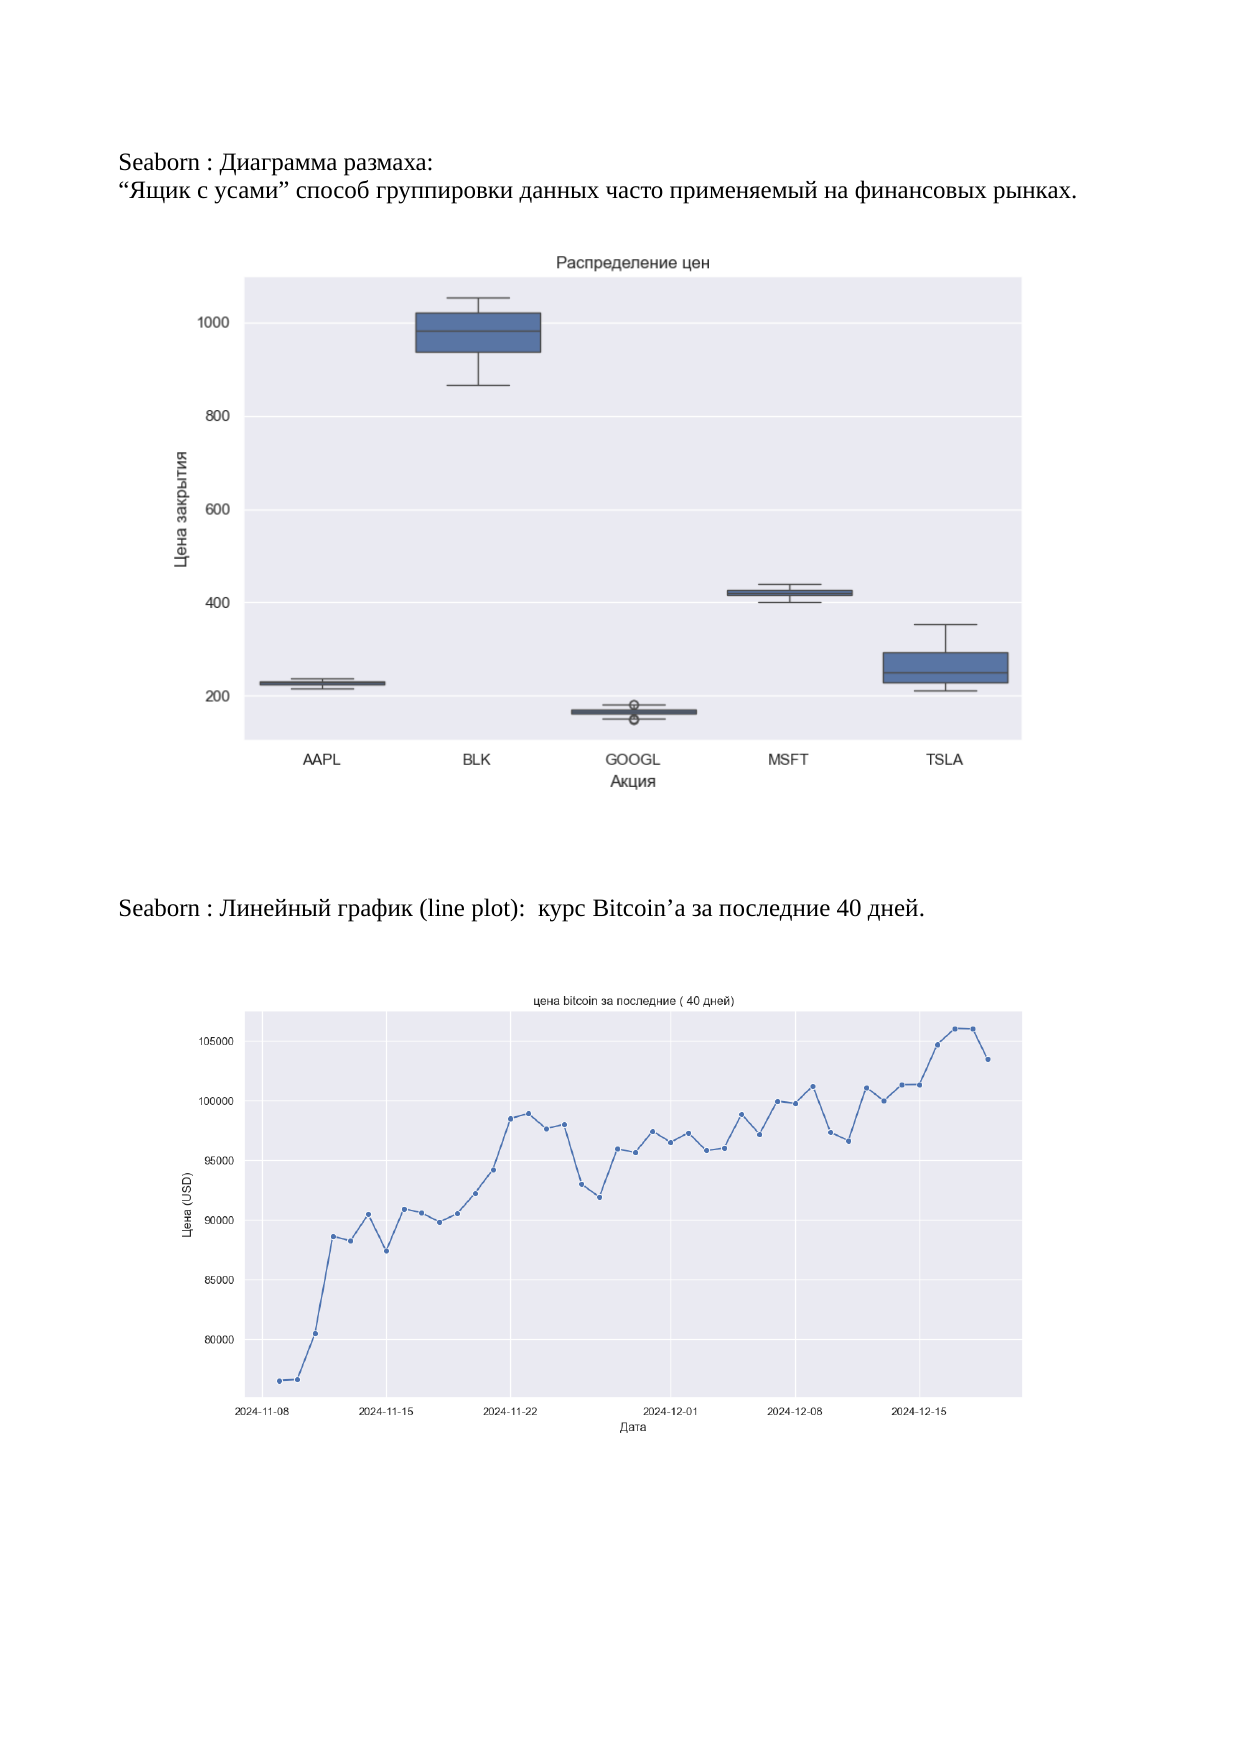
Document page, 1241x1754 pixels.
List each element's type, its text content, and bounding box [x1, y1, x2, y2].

picture [118, 950, 1123, 1453]
text Seaborn : Диаграмма размаха: “Ящик с усами” способ группировки данных часто применяемый на финансовых рынках. [118, 147, 1122, 204]
text Seaborn : Линейный график (line plot): курс Bitcoin’а за последние 40 дней. [118, 893, 1122, 922]
picture [118, 204, 1123, 807]
